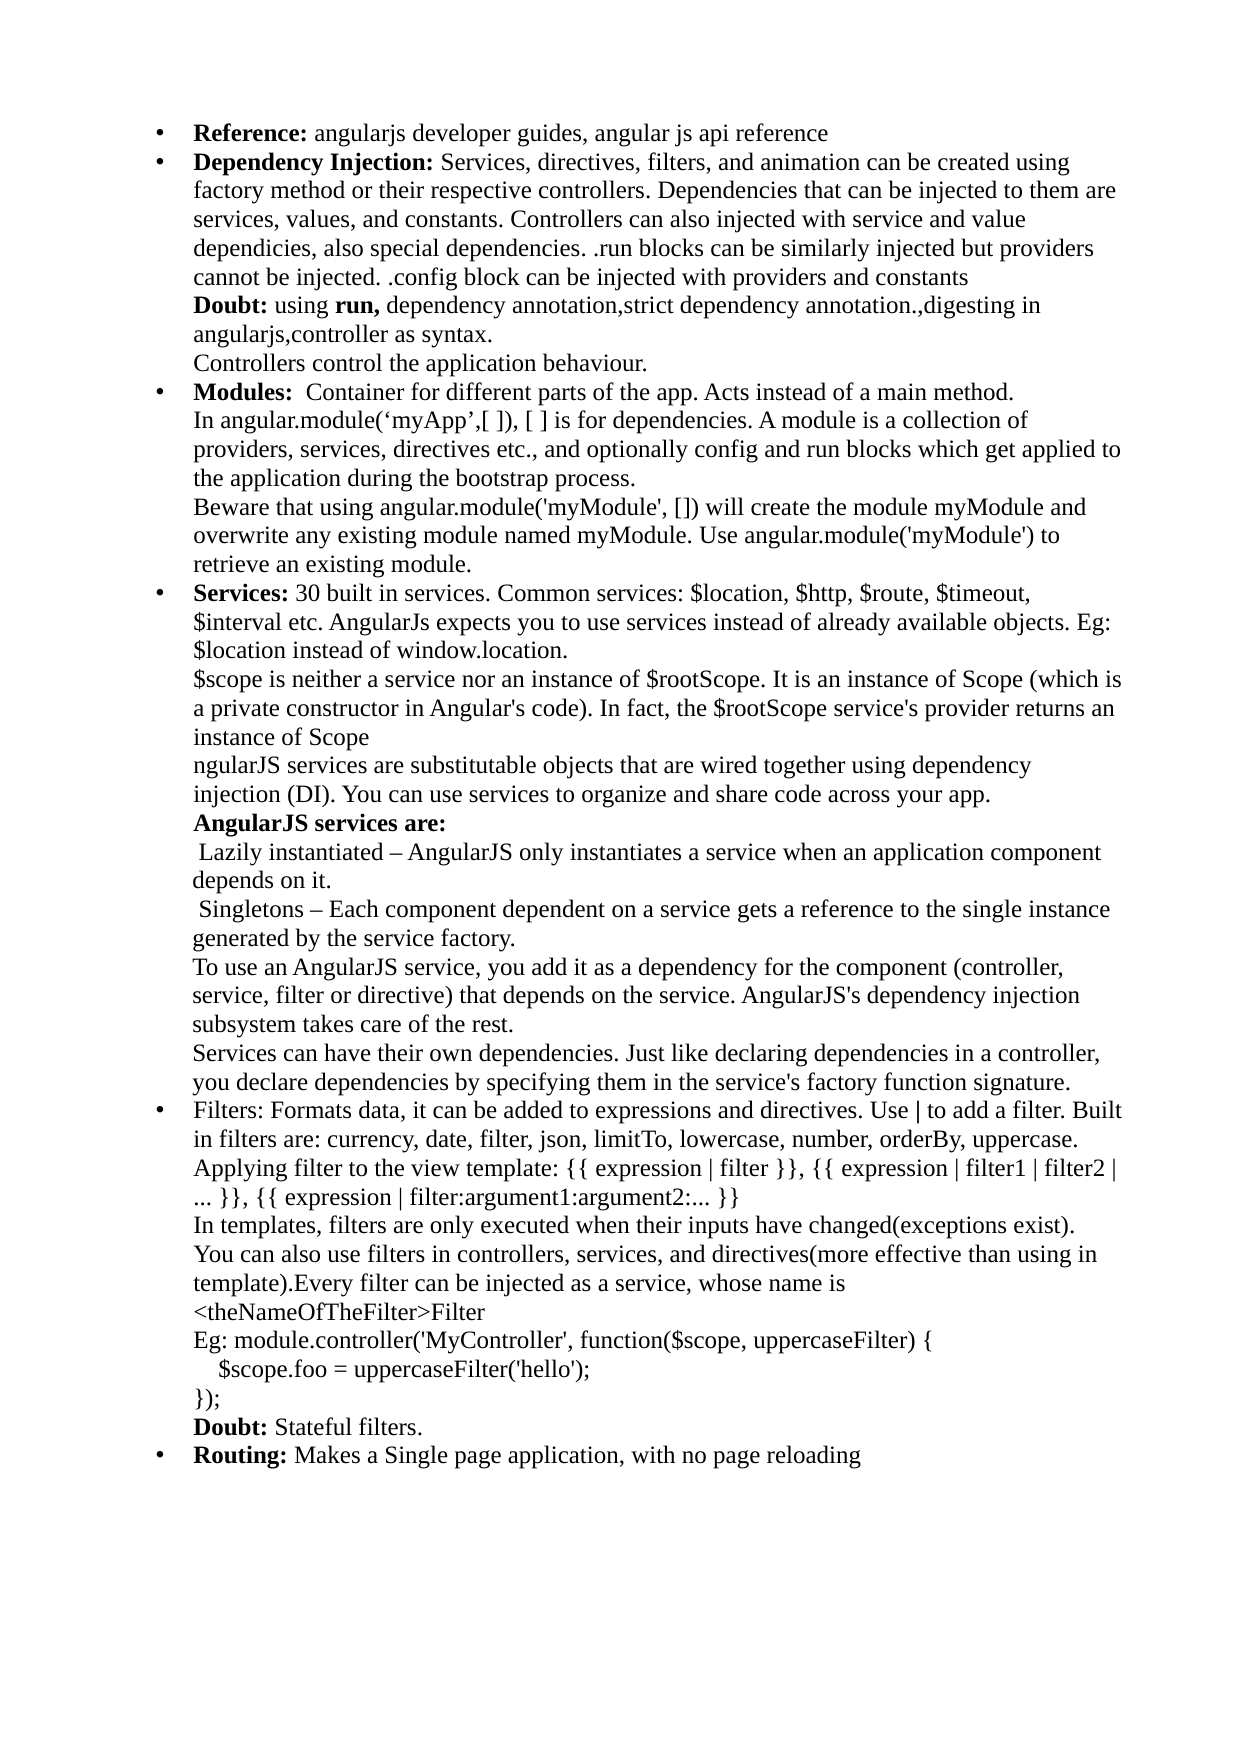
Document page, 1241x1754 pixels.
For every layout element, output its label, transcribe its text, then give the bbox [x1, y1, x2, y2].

text Singletons – Each component dependent on a service gets a reference to the single instance generated by the service factory. [118, 894, 1122, 952]
list Beware that using angular.module('myModule', []) will create the module myModule and overwrite any existing module named myModule. Use angular.module('myModule') to retrieve an existing module. [156, 492, 1122, 578]
list $scope is neither a service nor an instance of $rootScope. It is an instance of Scope (which is a private constructor in Angular's code). In fact, the $rootScope service's provider returns an instance of Scope [156, 664, 1122, 751]
list Doubt: using run, dependency annotation,strict dependency annotation.,digesting in angularjs,controller as syntax. [156, 291, 1122, 348]
list Applying filter to the view template: {{ expression | filter }}, {{ expression | filter1 | filter2 | ... }}, {{ expression | filter:argument1:argument2:... }} [156, 1153, 1122, 1211]
list Services: 30 built in services. Common services: $location, $http, $route, $timeout, $interval etc. AngularJs expects you to use services instead of already available objects. Eg: $location instead of window.location. [156, 578, 1122, 664]
list Dependency Injection: Services, directives, filters, and animation can be created using factory method or their respective controllers. Dependencies that can be injected to them are services, values, and constants. Controllers can also injected with service and value dependicies, also special dependencies. .run blocks can be similarly injected but providers cannot be injected. .config block can be injected with providers and constants [156, 147, 1122, 291]
list Reference: angularjs developer guides, angular js api reference [156, 118, 1122, 147]
list Doubt: Stateful filters. [156, 1412, 1122, 1441]
list }); [156, 1383, 1122, 1412]
list AngularJS services are: [156, 808, 1122, 837]
text Services can have their own dependencies. Just like declaring dependencies in a controller, you declare dependencies by specifying them in the service's factory function signature. [118, 1038, 1122, 1096]
list Modules: Container for different parts of the app. Acts instead of a main method. [156, 377, 1122, 406]
text To use an AngularJS service, you add it as a dependency for the component (controller, service, filter or directive) that depends on the service. AngularJS's dependency injection subsystem takes care of the rest. [118, 952, 1122, 1038]
list Eg: module.controller('MyController', function($scope, uppercaseFilter) { [156, 1326, 1122, 1354]
list You can also use filters in controllers, services, and directives(more effective than using in template).Every filter can be injected as a service, whose name is <theNameOfTheFilter>Filter [156, 1239, 1122, 1326]
text Lazily instantiated – AngularJS only instantiates a service when an application component depends on it. [118, 837, 1122, 894]
list Filters: Formats data, it can be added to expressions and directives. Use | to add a filter. Built in filters are: currency, date, filter, json, limitTo, lowercase, number, orderBy, uppercase. [156, 1096, 1122, 1153]
list ngularJS services are substitutable objects that are wired together using dependency injection (DI). You can use services to organize and share code across your app. [156, 751, 1122, 808]
list In templates, filters are only executed when their inputs have changed(exceptions exist). [156, 1211, 1122, 1239]
list $scope.foo = uppercaseFilter('hello'); [156, 1354, 1122, 1383]
list Routing: Makes a Single page application, with no page reloading [156, 1441, 1122, 1469]
list In angular.module(‘myApp’,[ ]), [ ] is for dependencies. A module is a collection of providers, services, directives etc., and optionally config and run blocks which get applied to the application during the bootstrap process. [156, 406, 1122, 492]
list Controllers control the application behaviour. [156, 348, 1122, 377]
